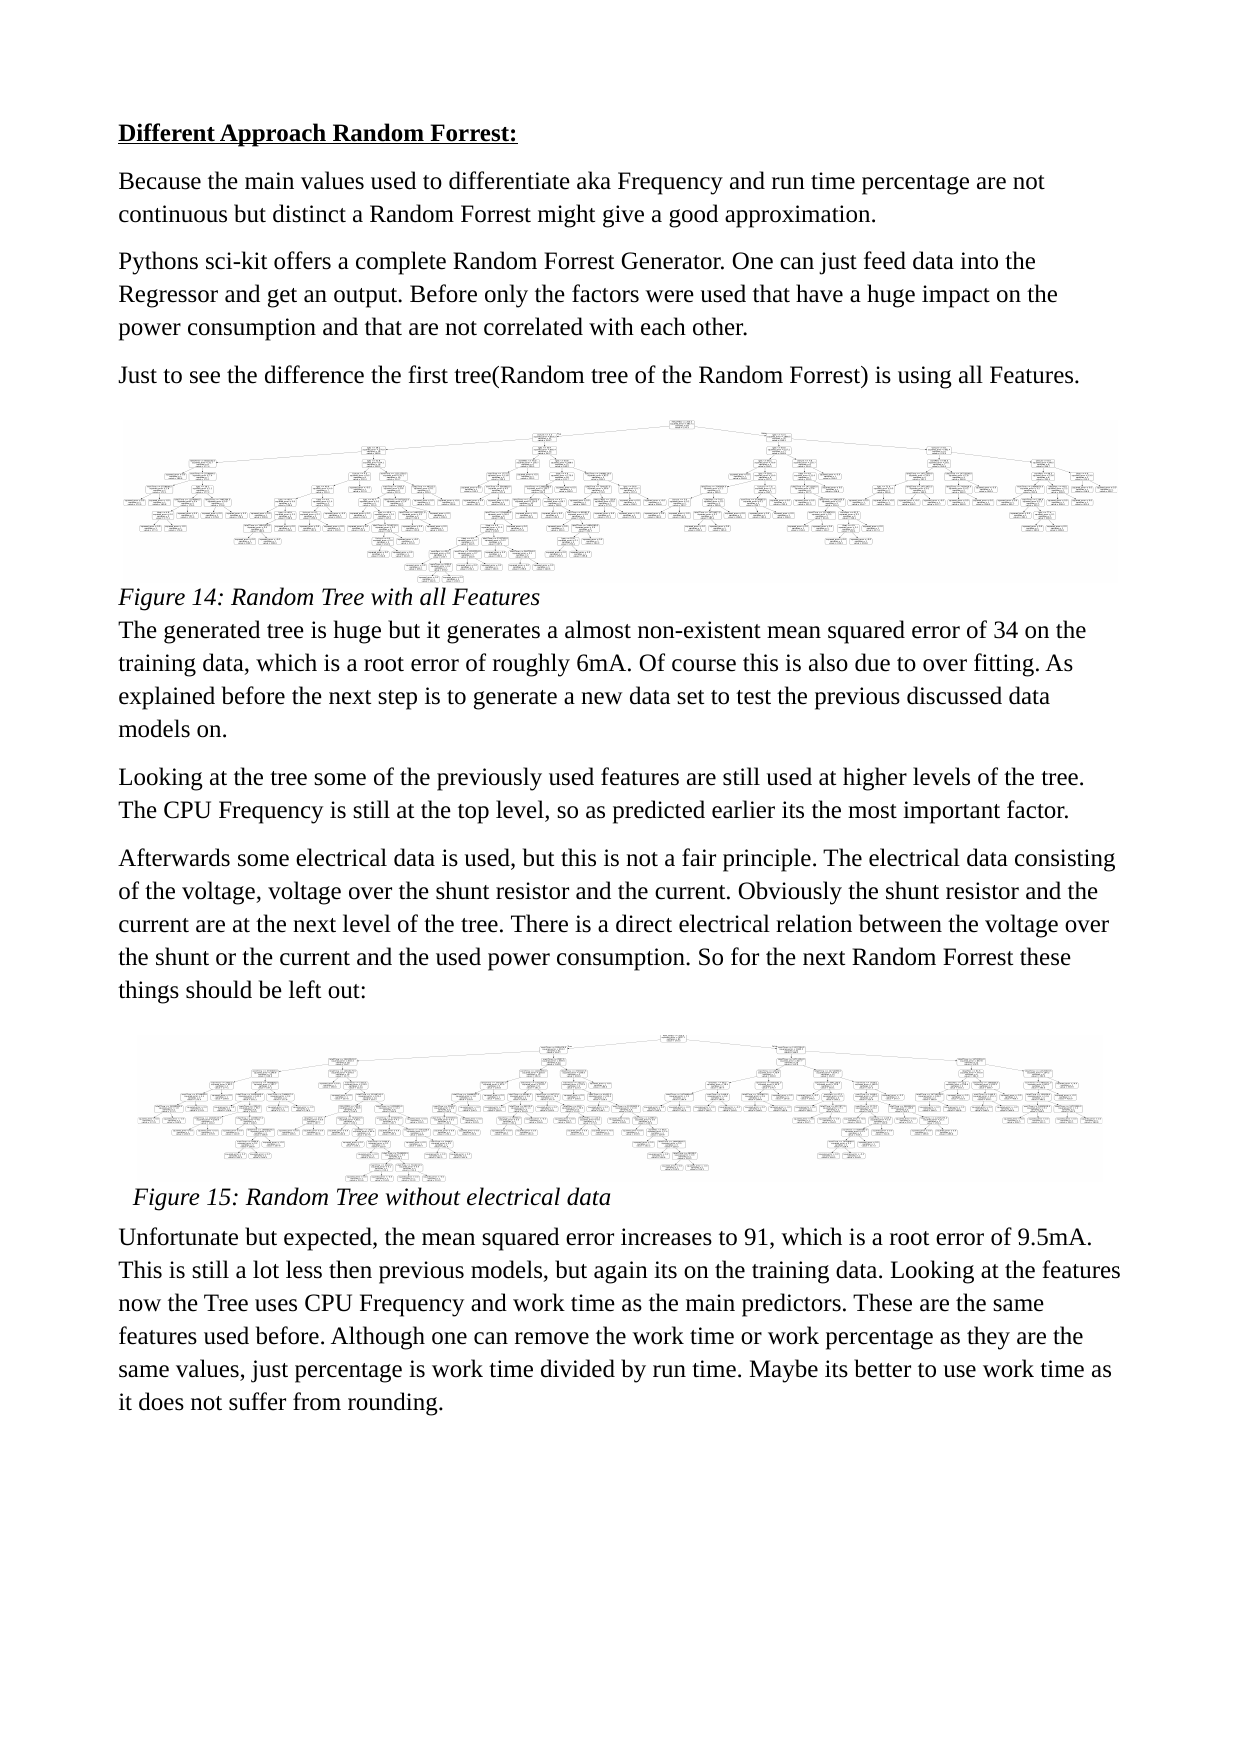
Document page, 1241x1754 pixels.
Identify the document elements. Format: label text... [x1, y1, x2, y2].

picture [137, 1035, 1103, 1182]
text Figure 14: Random Tree with all Features [118, 420, 1122, 611]
picture [123, 420, 1118, 583]
text Just to see the difference the first tree(Random tree of the Random Forrest) is using all Features. [118, 360, 1122, 389]
text Looking at the tree some of the previously used features are still used at higher levels of the tree. The CPU Frequency is still at the top level, so as predicted earlier its the most important factor. [118, 762, 1122, 824]
text Unfortunate but expected, the mean squared error increases to 91, which is a root error of 9.5mA. This is still a lot less then previous models, but again its on the training data. Looking at the features now the Tree uses CPU Frequency and work time as the main predictors. These are the same features used before. Although one can remove the work time or work percentage as they are the same values, just percentage is work time divided by run time. Maybe its better to use work time as it does not suffer from rounding. [118, 1022, 1122, 1416]
text [118, 408, 1122, 420]
text Because the main values used to differentiate aka Frequency and run time percentage are not continuous but distinct a Random Forrest might give a good approximation. [118, 166, 1122, 227]
text Figure 15: Random Tree without electrical data [133, 1035, 1107, 1211]
text Different Approach Random Forrest: [118, 118, 1122, 147]
text Afterwards some electrical data is used, but this is not a fair principle. The electrical data consisting of the voltage, voltage over the shunt resistor and the current. Obviously the shunt resistor and the current are at the next level of the tree. There is a direct electrical relation between the voltage over the shunt or the current and the used power consumption. So for the next Random Forrest these things should be left out: [118, 843, 1122, 1003]
text The generated tree is huge but it generates a almost non-existent mean squared error of 34 on the training data, which is a root error of roughly 6mA. Of course this is also due to over fitting. As explained before the next step is to generate a new data set to test the previous discussed data models on. [118, 611, 1122, 743]
text Pythons sci-kit offers a complete Random Forrest Generator. One can just feed data into the Regressor and get an output. Before only the factors were used that have a huge impact on the power consumption and that are not correlated with each other. [118, 246, 1122, 341]
